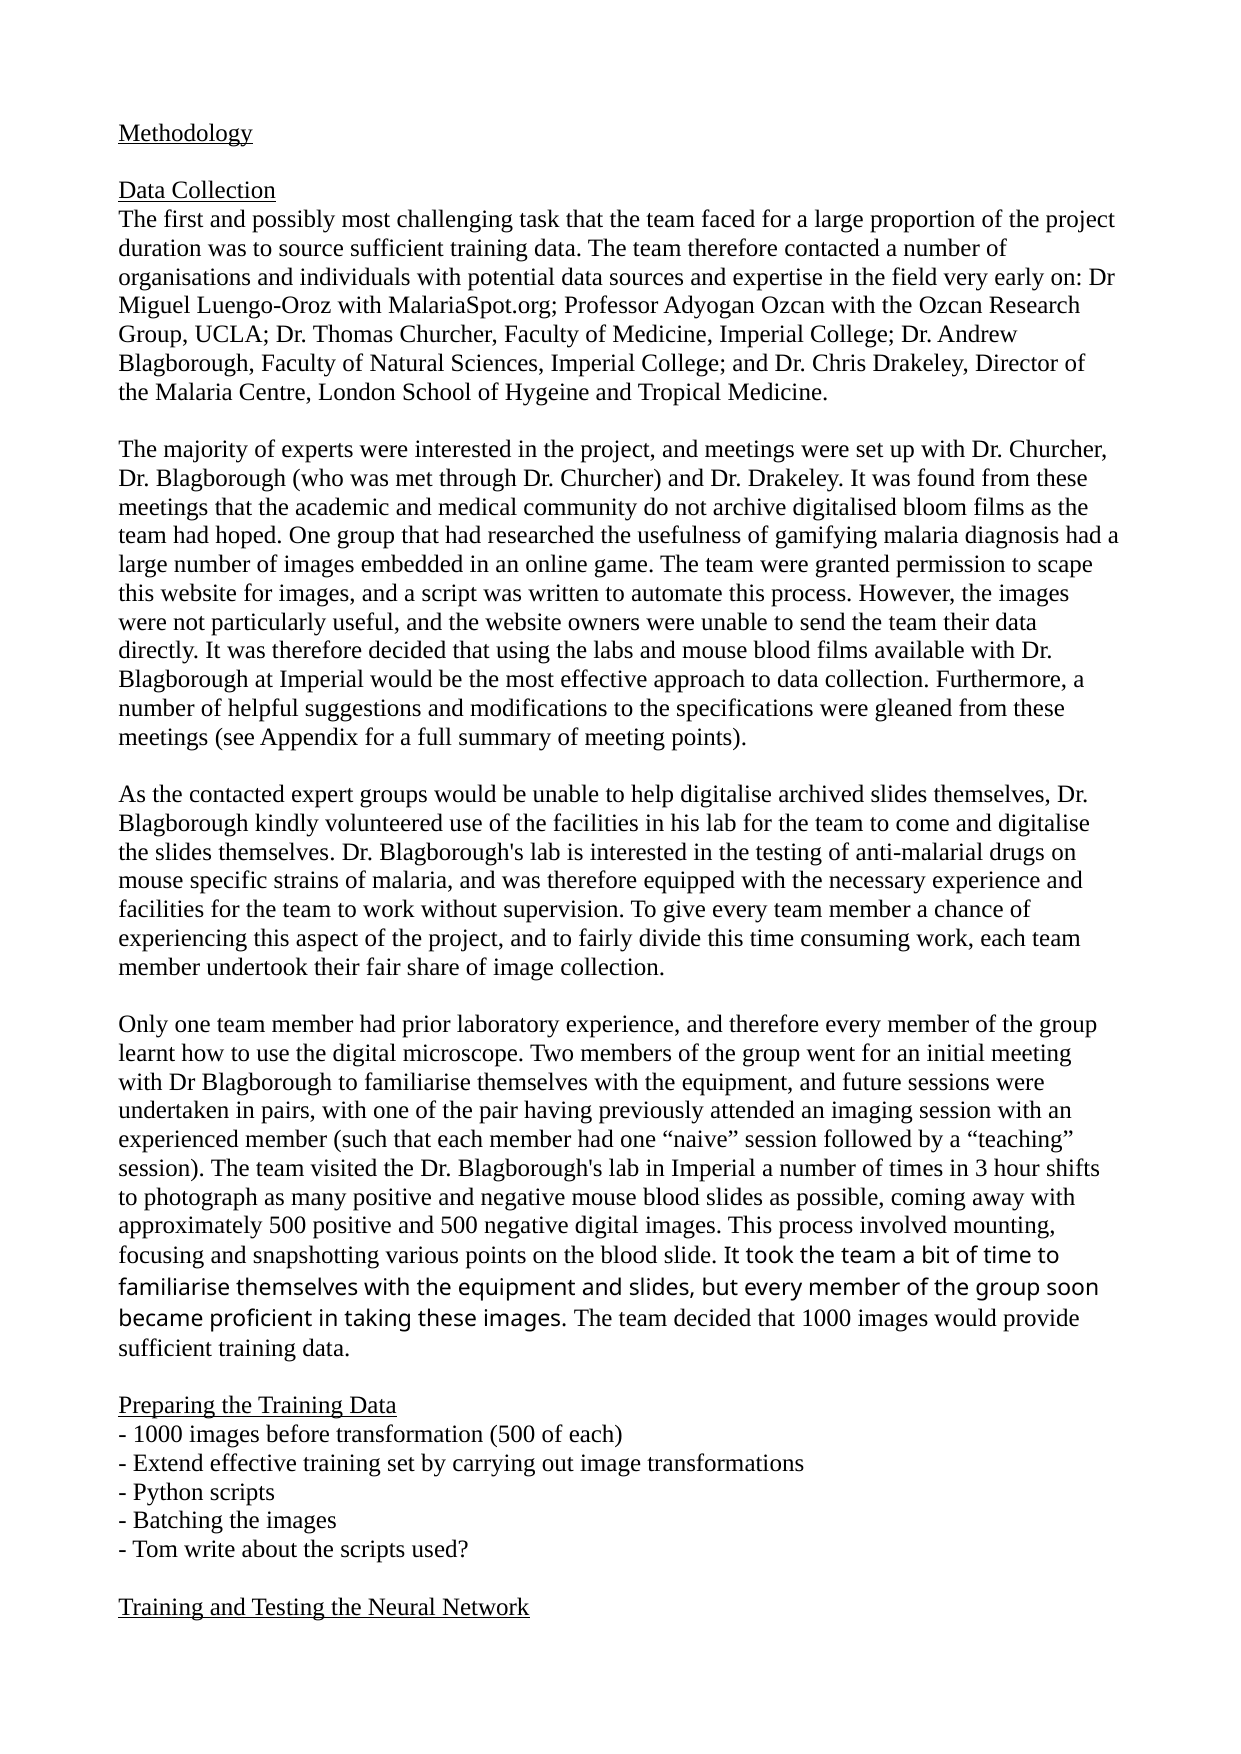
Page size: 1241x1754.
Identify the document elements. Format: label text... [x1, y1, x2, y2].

text The majority of experts were interested in the project, and meetings were set up with Dr. Churcher, Dr. Blagborough (who was met through Dr. Churcher) and Dr. Drakeley. It was found from these meetings that the academic and medical community do not archive digitalised bloom films as the team had hoped. One group that had researched the usefulness of gamifying malaria diagnosis had a large number of images embedded in an online game. The team were granted permission to scape this website for images, and a script was written to automate this process. However, the images were not particularly useful, and the website owners were unable to send the team their data directly. It was therefore decided that using the labs and mouse blood films available with Dr. Blagborough at Imperial would be the most effective approach to data collection. Furthermore, a number of helpful suggestions and modifications to the specifications were gleaned from these meetings (see Appendix for a full summary of meeting points). [118, 434, 1122, 751]
text - Extend effective training set by carrying out image transformations [118, 1448, 1122, 1477]
text - Python scripts [118, 1477, 1122, 1506]
text Training and Testing the Neural Network [118, 1592, 1122, 1621]
text Methodology [118, 118, 1122, 147]
text Data Collection [118, 176, 1122, 204]
text - 1000 images before transformation (500 of each) [118, 1419, 1122, 1448]
text Only one team member had prior laboratory experience, and therefore every member of the group learnt how to use the digital microscope. Two members of the group went for an initial meeting with Dr Blagborough to familiarise themselves with the equipment, and future sessions were undertaken in pairs, with one of the pair having previously attended an imaging session with an experienced member (such that each member had one “naive” session followed by a “teaching” session). The team visited the Dr. Blagborough's lab in Imperial a number of times in 3 hour shifts to photograph as many positive and negative mouse blood slides as possible, coming away with approximately 500 positive and 500 negative digital images. This process involved mounting, focusing and snapshotting various points on the blood slide. It took the team a bit of time to familiarise themselves with the equipment and slides, but every member of the group soon became proficient in taking these images. The team decided that 1000 images would provide sufficient training data. [118, 1009, 1122, 1362]
text - Batching the images [118, 1506, 1122, 1534]
text The first and possibly most challenging task that the team faced for a large proportion of the project duration was to source sufficient training data. The team therefore contacted a number of organisations and individuals with potential data sources and expertise in the field very early on: Dr Miguel Luengo-Oroz with MalariaSpot.org; Professor Adyogan Ozcan with the Ozcan Research Group, UCLA; Dr. Thomas Churcher, Faculty of Medicine, Imperial College; Dr. Andrew Blagborough, Faculty of Natural Sciences, Imperial College; and Dr. Chris Drakeley, Director of the Malaria Centre, London School of Hygeine and Tropical Medicine. [118, 204, 1122, 406]
text Preparing the Training Data [118, 1391, 1122, 1419]
text As the contacted expert groups would be unable to help digitalise archived slides themselves, Dr. Blagborough kindly volunteered use of the facilities in his lab for the team to come and digitalise the slides themselves. Dr. Blagborough's lab is interested in the testing of anti-malarial drugs on mouse specific strains of malaria, and was therefore equipped with the necessary experience and facilities for the team to work without supervision. To give every team member a chance of experiencing this aspect of the project, and to fairly divide this time consuming work, each team member undertook their fair share of image collection. [118, 779, 1122, 981]
text - Tom write about the scripts used? [118, 1534, 1122, 1563]
